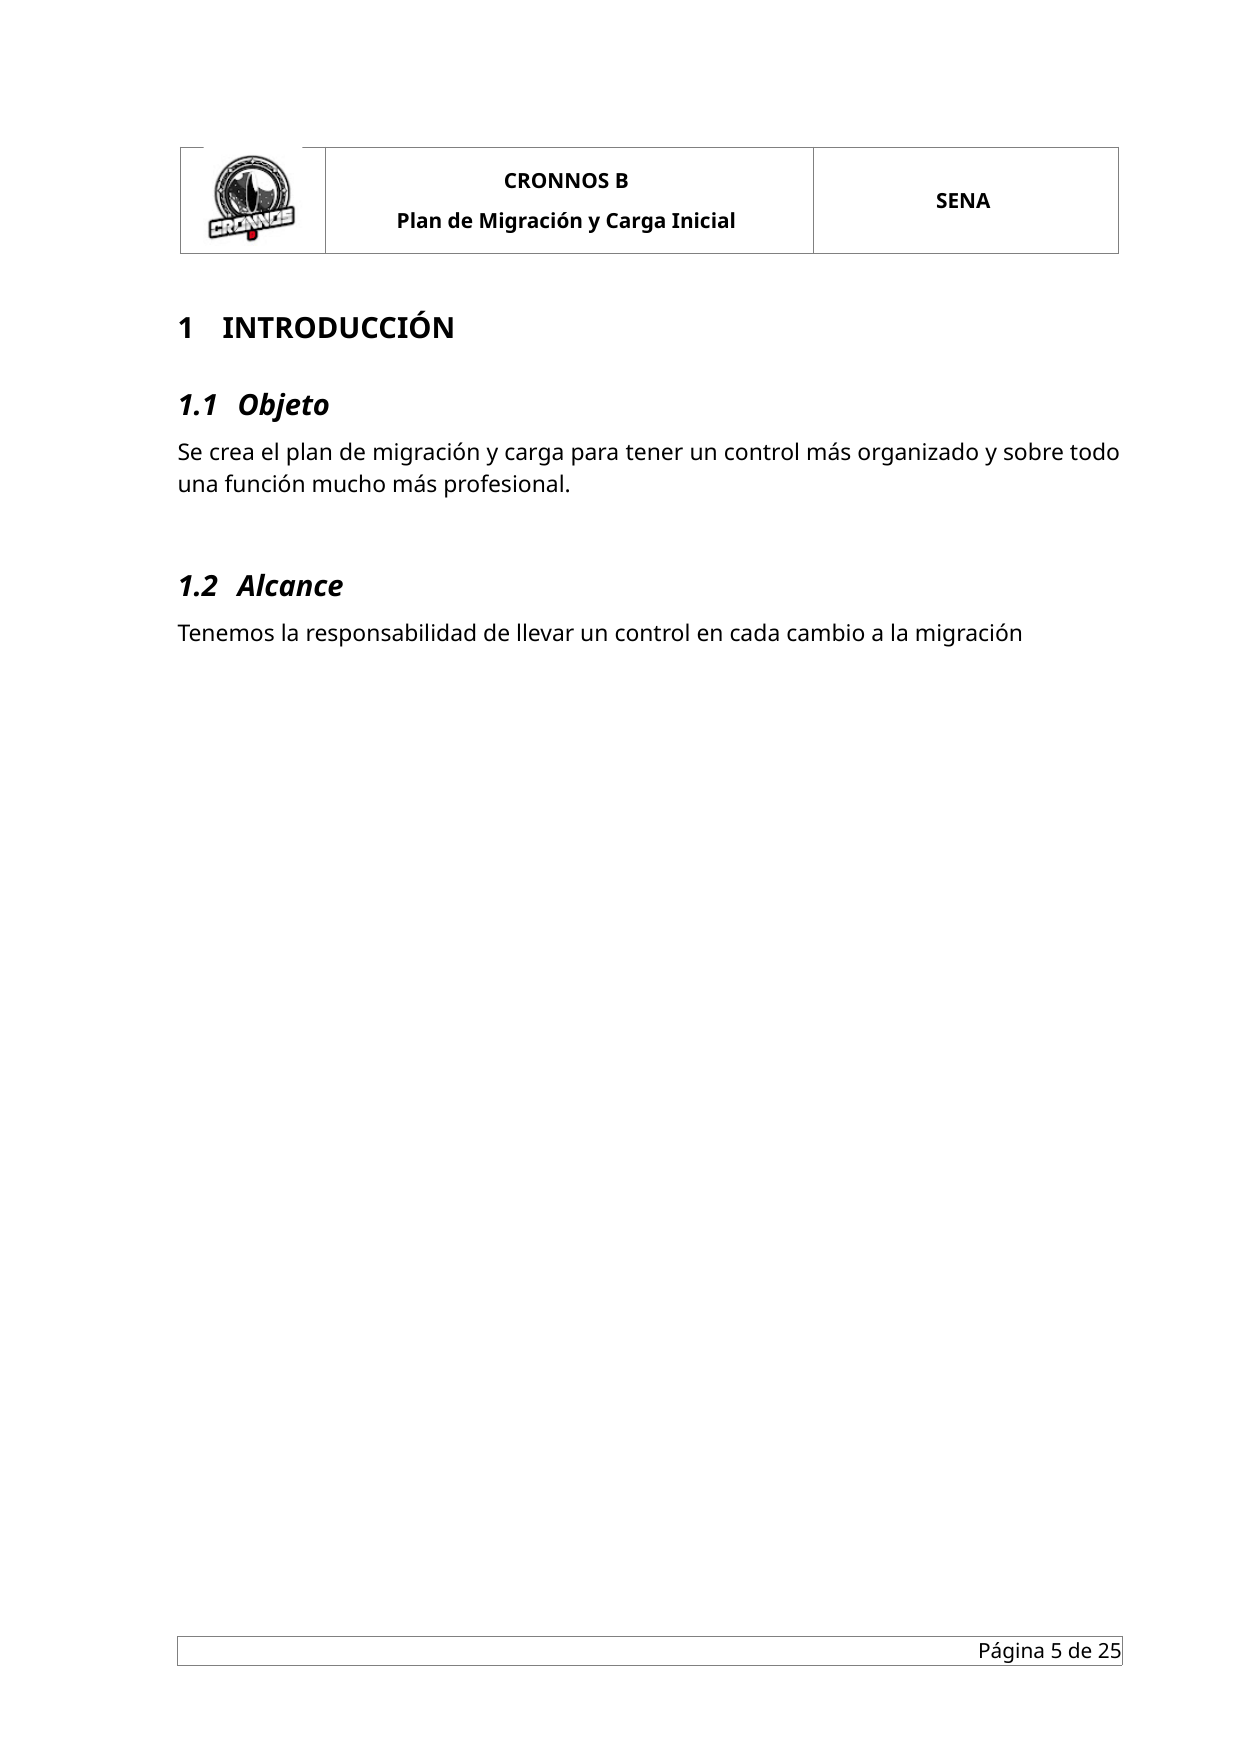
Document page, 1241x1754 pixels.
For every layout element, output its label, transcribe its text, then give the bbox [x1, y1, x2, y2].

subtitle INTRODUCCIÓN [177, 307, 1122, 347]
text Se crea el plan de migración y carga para tener un control más organizado y sobre todo una función mucho más profesional. [177, 436, 1122, 499]
subtitle Alcance [177, 565, 1122, 604]
subtitle Objeto [177, 384, 1122, 424]
text Tenemos la responsabilidad de llevar un control en cada cambio a la migración [177, 617, 1122, 648]
